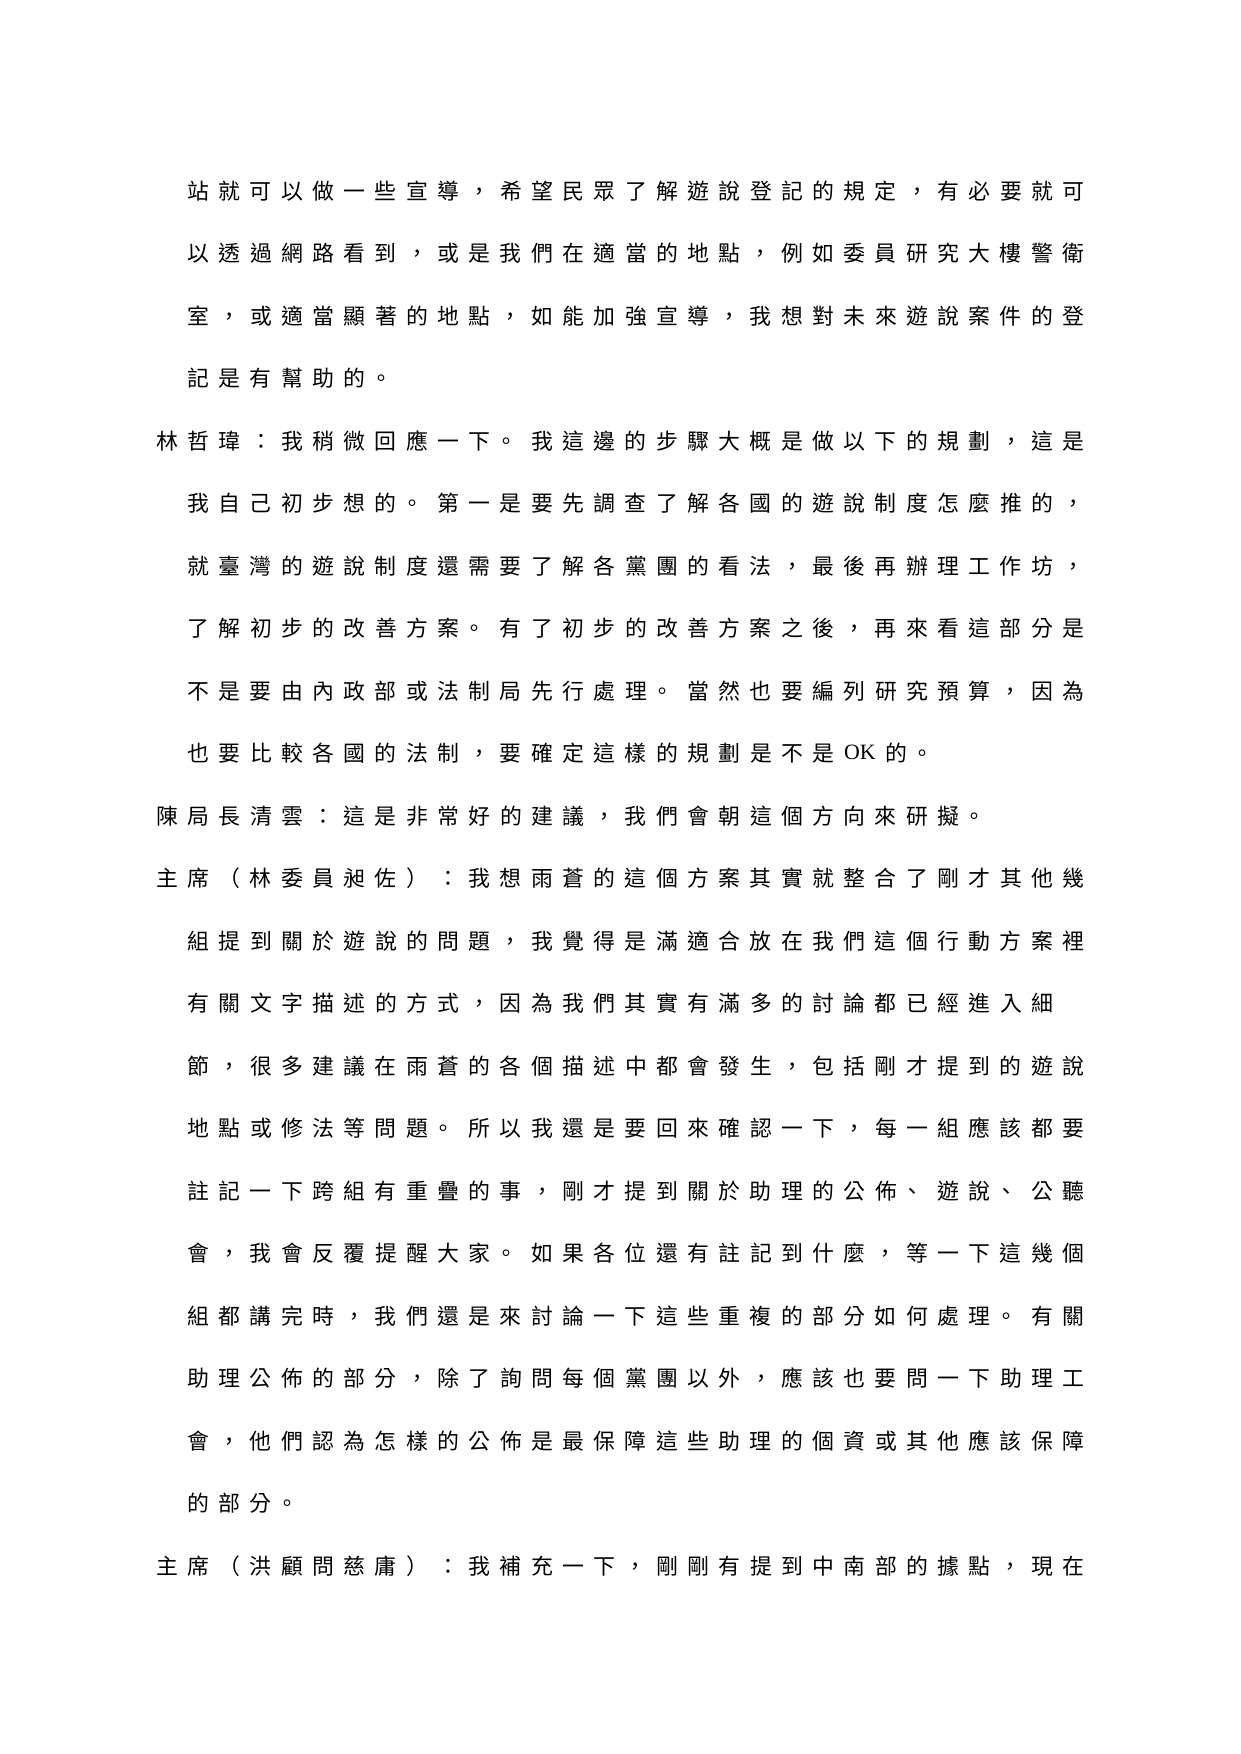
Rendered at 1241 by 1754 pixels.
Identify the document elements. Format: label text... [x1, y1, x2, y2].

text 站就可以做一些宣導，希望民眾了解遊說登記的規定，有必要就可以透過網路看到，或是我們在適當的地點，例如委員研究大樓警衛室，或適當顯著的地點，如能加強宣導，我想對未來遊說案件的登記是有幫助的。 [151, 158, 1089, 408]
text 林哲瑋：我稍微回應一下。我這邊的步驟大概是做以下的規劃，這是我自己初步想的。第一是要先調查了解各國的遊說制度怎麼推的，就臺灣的遊說制度還需要了解各黨團的看法，最後再辦理工作坊，了解初步的改善方案。有了初步的改善方案之後，再來看這部分是不是要由內政部或法制局先行處理。當然也要編列研究預算，因為也要比較各國的法制，要確定這樣的規劃是不是OK的。 [151, 408, 1089, 783]
text 主席（洪顧問慈庸）：我補充一下，剛剛有提到中南部的據點，現在 [151, 1533, 1089, 1596]
text 主席（林委員昶佐）：我想雨蒼的這個方案其實就整合了剛才其他幾組提到關於遊說的問題，我覺得是滿適合放在我們這個行動方案裡有關文字描述的方式，因為我們其實有滿多的討論都已經進入細節，很多建議在雨蒼的各個描述中都會發生，包括剛才提到的遊說地點或修法等問題。所以我還是要回來確認一下，每一組應該都要註記一下跨組有重疊的事，剛才提到關於助理的公佈、遊說、公聽會，我會反覆提醒大家。如果各位還有註記到什麼，等一下這幾個組都講完時，我們還是來討論一下這些重複的部分如何處理。有關助理公佈的部分，除了詢問每個黨團以外，應該也要問一下助理工會，他們認為怎樣的公佈是最保障這些助理的個資或其他應該保障的部分。 [151, 846, 1089, 1533]
text 陳局長清雲：這是非常好的建議，我們會朝這個方向來研擬。 [151, 783, 1089, 846]
